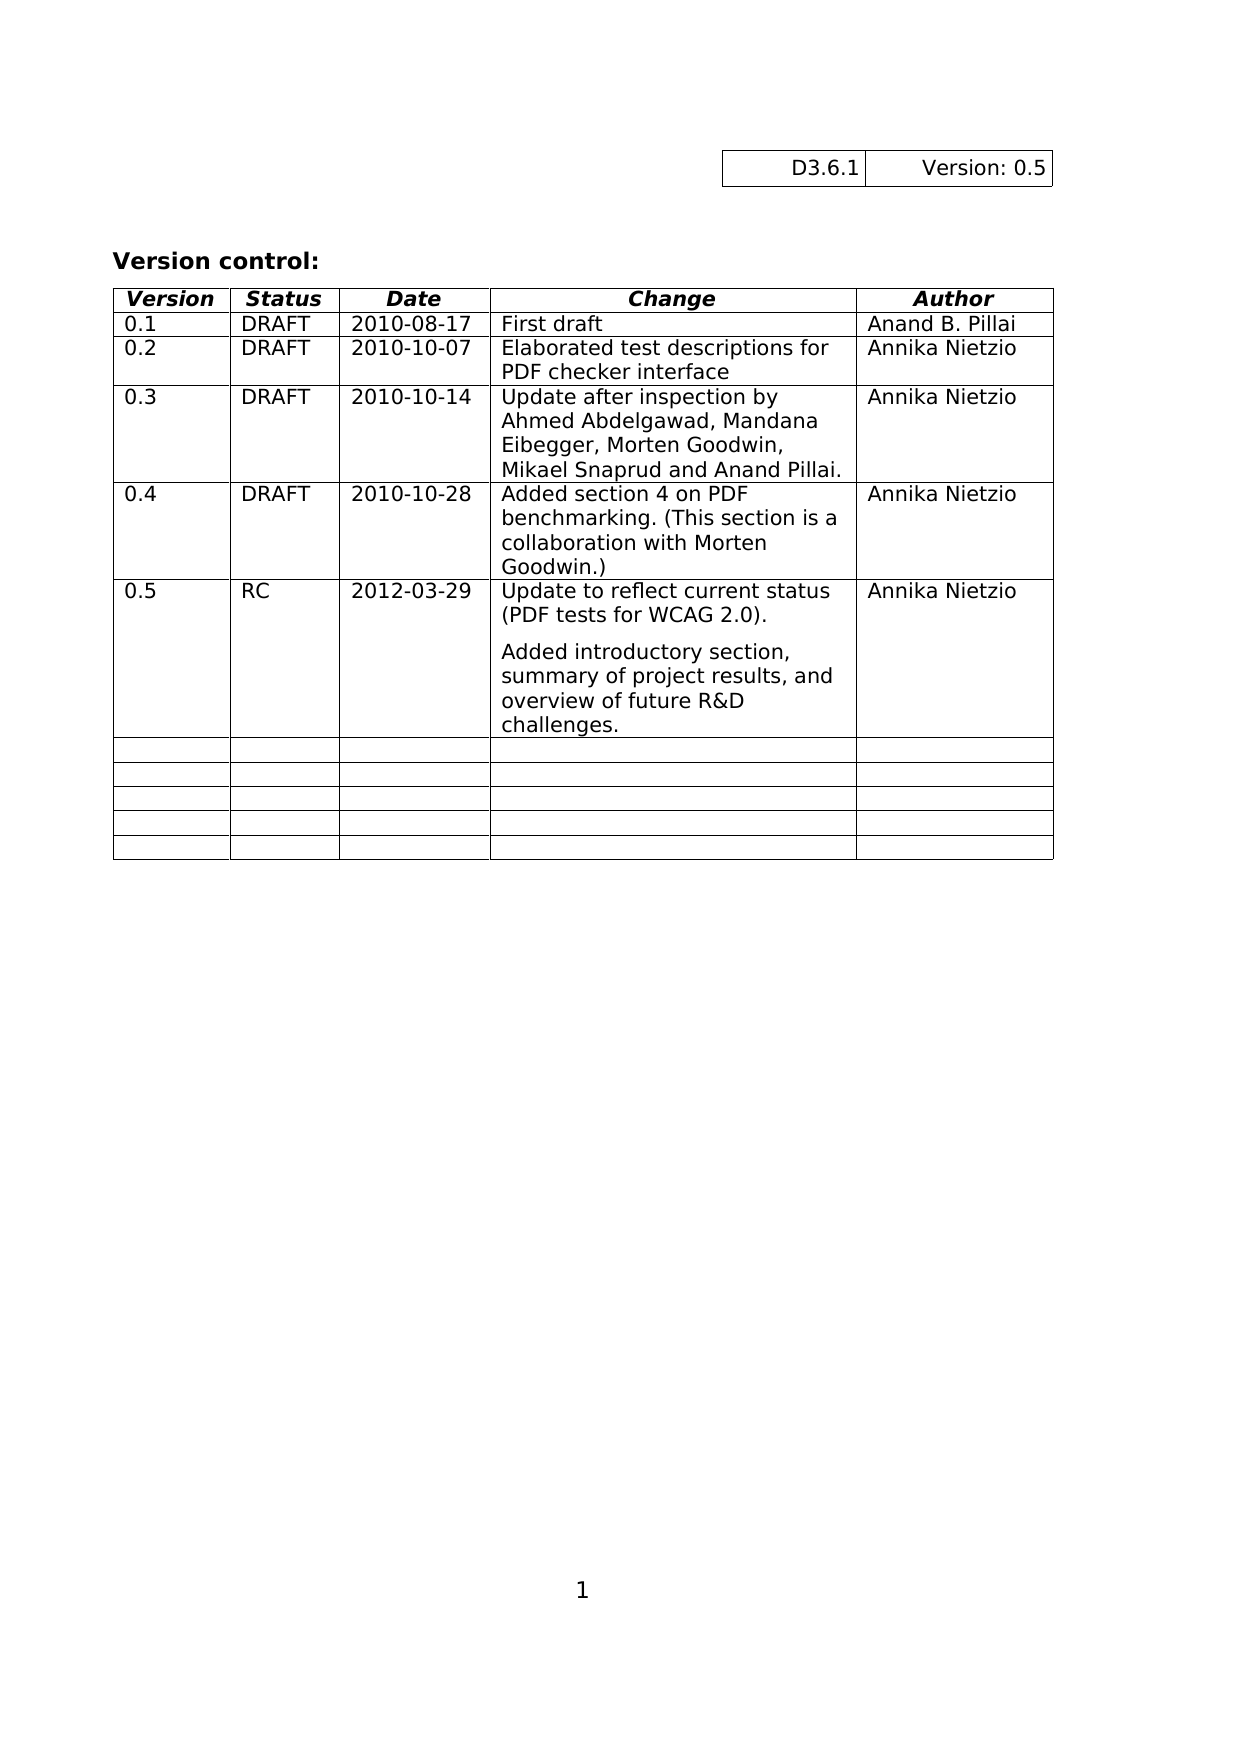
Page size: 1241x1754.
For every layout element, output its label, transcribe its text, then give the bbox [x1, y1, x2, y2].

table_cell DRAFT [231, 337, 339, 385]
table_cell 0.1 [114, 313, 229, 336]
table_header Change [491, 289, 856, 312]
table_cell [857, 738, 1053, 762]
table_cell Elaborated test descriptions for PDF checker interface [491, 337, 856, 385]
table_cell [231, 763, 339, 786]
table_cell [114, 763, 229, 786]
table_cell [857, 836, 1053, 859]
table_cell 0.4 [114, 483, 229, 579]
table_cell 0.5 [114, 580, 229, 737]
table_cell [491, 836, 856, 859]
table_cell [340, 811, 489, 835]
table_cell [231, 787, 339, 810]
table_header Status [231, 289, 339, 312]
table_header Version [114, 289, 229, 312]
table_cell First draft [491, 313, 856, 336]
table_cell [857, 811, 1053, 835]
table_header Author [857, 289, 1053, 312]
table_cell Annika Nietzio [857, 483, 1053, 579]
table_cell 0.2 [114, 337, 229, 385]
table_cell Anand B. Pillai [857, 313, 1053, 336]
table_cell DRAFT [231, 313, 339, 336]
table_cell [340, 836, 489, 859]
table_cell Annika Nietzio [857, 580, 1053, 737]
table_cell Added section 4 on PDF benchmarking. (This section is a collaboration with Morten Goodwin.) [491, 483, 856, 579]
table_cell Update to reflect current status (PDF tests for WCAG 2.0). Added introductory section, summary of project results, and overview of future R&D challenges. [491, 580, 856, 737]
table_cell 2012-03-29 [340, 580, 489, 737]
table_cell [491, 763, 856, 786]
table_cell [491, 811, 856, 835]
table_cell [114, 787, 229, 810]
table_cell [491, 738, 856, 762]
table_cell [231, 836, 339, 859]
table_cell 2010-10-07 [340, 337, 489, 385]
text Version control: [112, 248, 1053, 275]
table_cell Annika Nietzio [857, 337, 1053, 385]
table_cell [340, 738, 489, 762]
table_cell [340, 787, 489, 810]
table_cell [857, 787, 1053, 810]
table_cell [114, 836, 229, 859]
table_cell 2010-10-14 [340, 386, 489, 482]
table_cell [114, 738, 229, 762]
table_cell [857, 763, 1053, 786]
table_cell DRAFT [231, 386, 339, 482]
table_cell 2010-08-17 [340, 313, 489, 336]
table_cell [231, 811, 339, 835]
table_cell [114, 811, 229, 835]
table_cell RC [231, 580, 339, 737]
table_cell [491, 787, 856, 810]
table_cell [340, 763, 489, 786]
table_cell DRAFT [231, 483, 339, 579]
table_cell [231, 738, 339, 762]
table_cell Annika Nietzio [857, 386, 1053, 482]
table_header Date [340, 289, 489, 312]
table_cell 0.3 [114, 386, 229, 482]
table_cell 2010-10-28 [340, 483, 489, 579]
table_cell Update after inspection by Ahmed Abdelgawad, Mandana Eibegger, Morten Goodwin, Mikael Snaprud and Anand Pillai. [491, 386, 856, 482]
